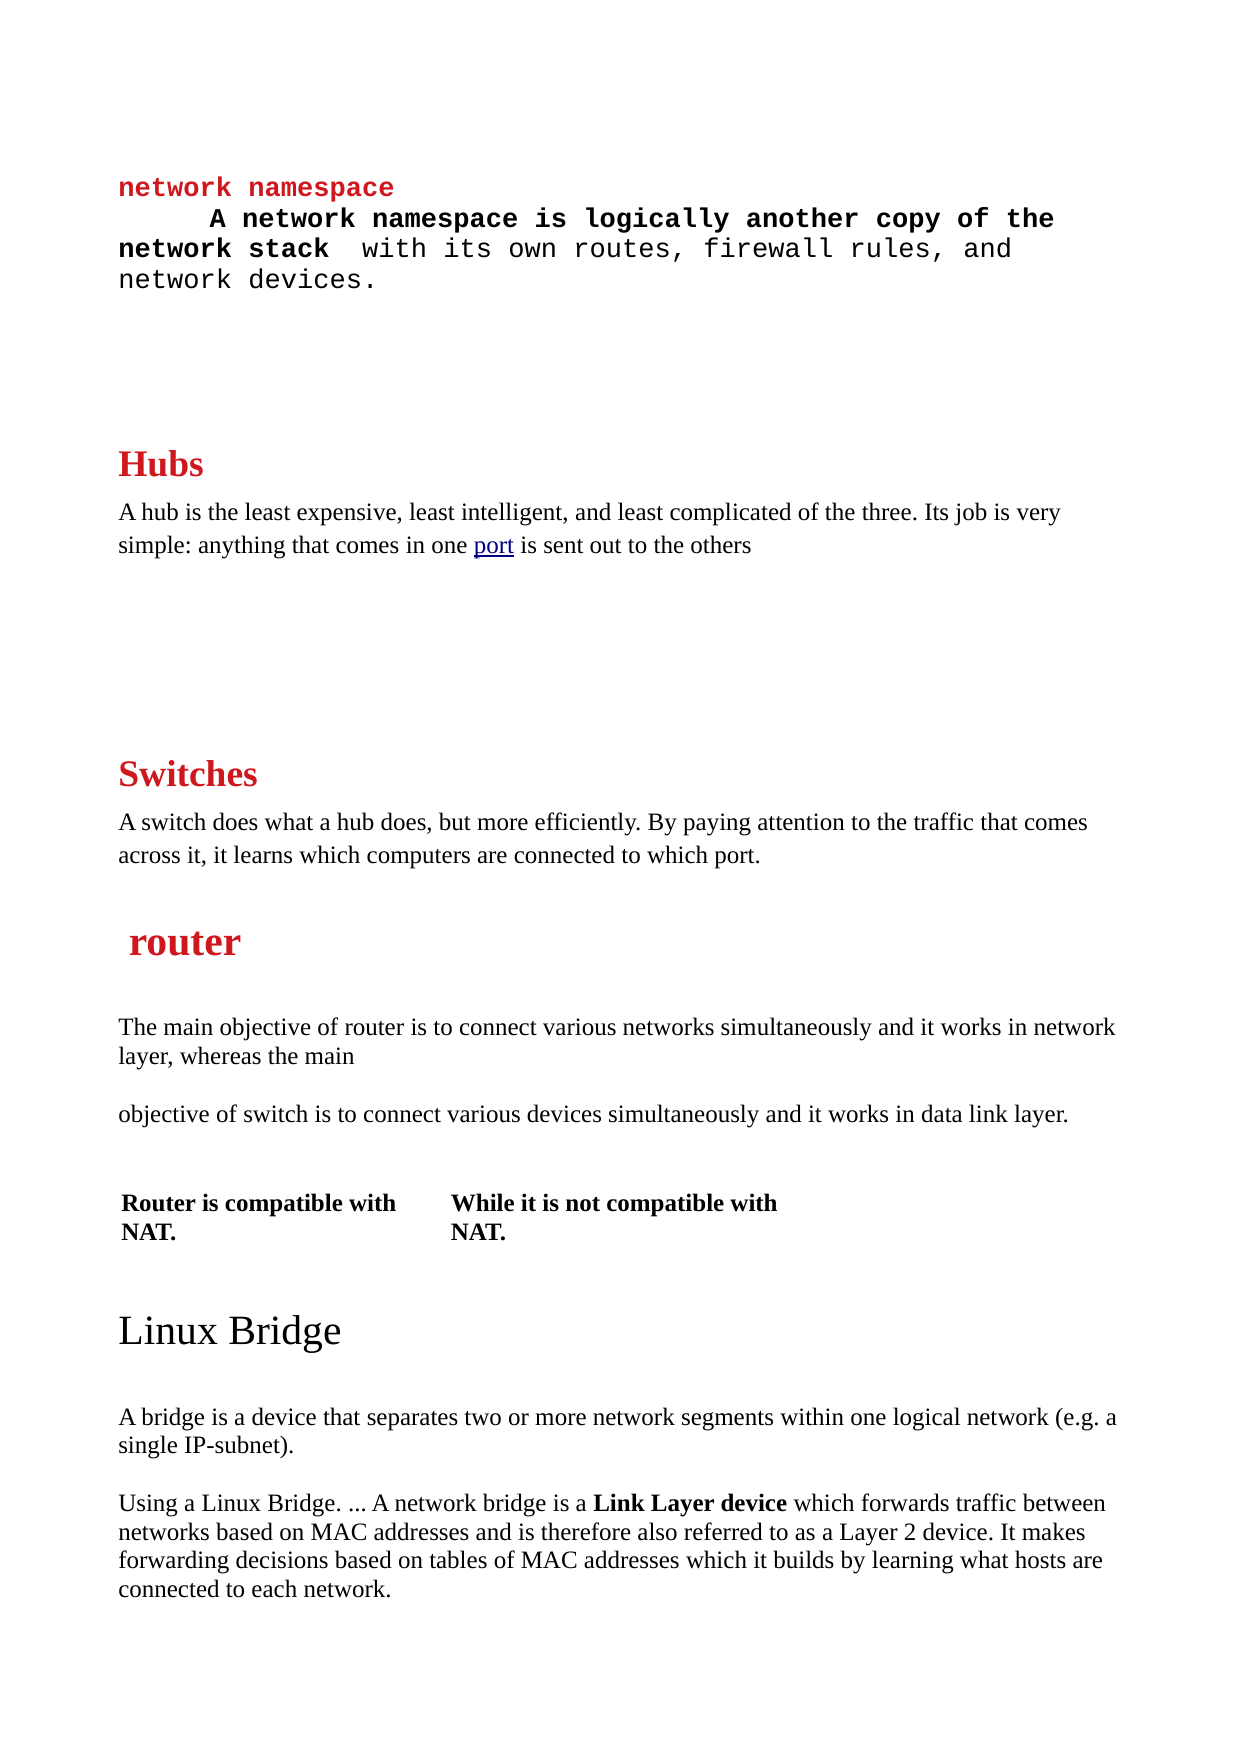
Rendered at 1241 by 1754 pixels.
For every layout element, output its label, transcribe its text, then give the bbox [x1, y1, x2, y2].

text objective of switch is to connect various devices simultaneously and it works in data link layer. [118, 1099, 1122, 1127]
table_header Router is compatible with NAT. [118, 1185, 448, 1248]
subtitle Hubs [118, 442, 1122, 485]
subtitle Switches [118, 752, 1122, 795]
text Linux Bridge [118, 1306, 1122, 1354]
text Using a Linux Bridge. ... A network bridge is a Link Layer device which forwards traffic between networks based on MAC addresses and is therefore also referred to as a Layer 2 device. It makes forwarding decisions based on tables of MAC addresses which it builds by learning what hosts are connected to each network. [118, 1488, 1122, 1603]
text network namespace [118, 174, 1122, 204]
text The main objective of router is to connect various networks simultaneously and it works in network layer, whereas the main [118, 1012, 1122, 1070]
text A bridge is a device that separates two or more network segments within one logical network (e.g. a single IP-subnet). [118, 1402, 1122, 1459]
table_header While it is not compatible with NAT. [448, 1185, 831, 1248]
text A network namespace is logically another copy of the network stack with its own routes, firewall rules, and network devices. [118, 204, 1122, 297]
text A switch does what a hub does, but more efficiently. By paying attention to the traffic that comes across it, it learns which computers are connected to which port. [118, 807, 1122, 869]
text router [118, 917, 1122, 964]
text A hub is the least expensive, least intelligent, and least complicated of the three. Its job is very simple: anything that comes in one port is sent out to the others [118, 497, 1122, 559]
